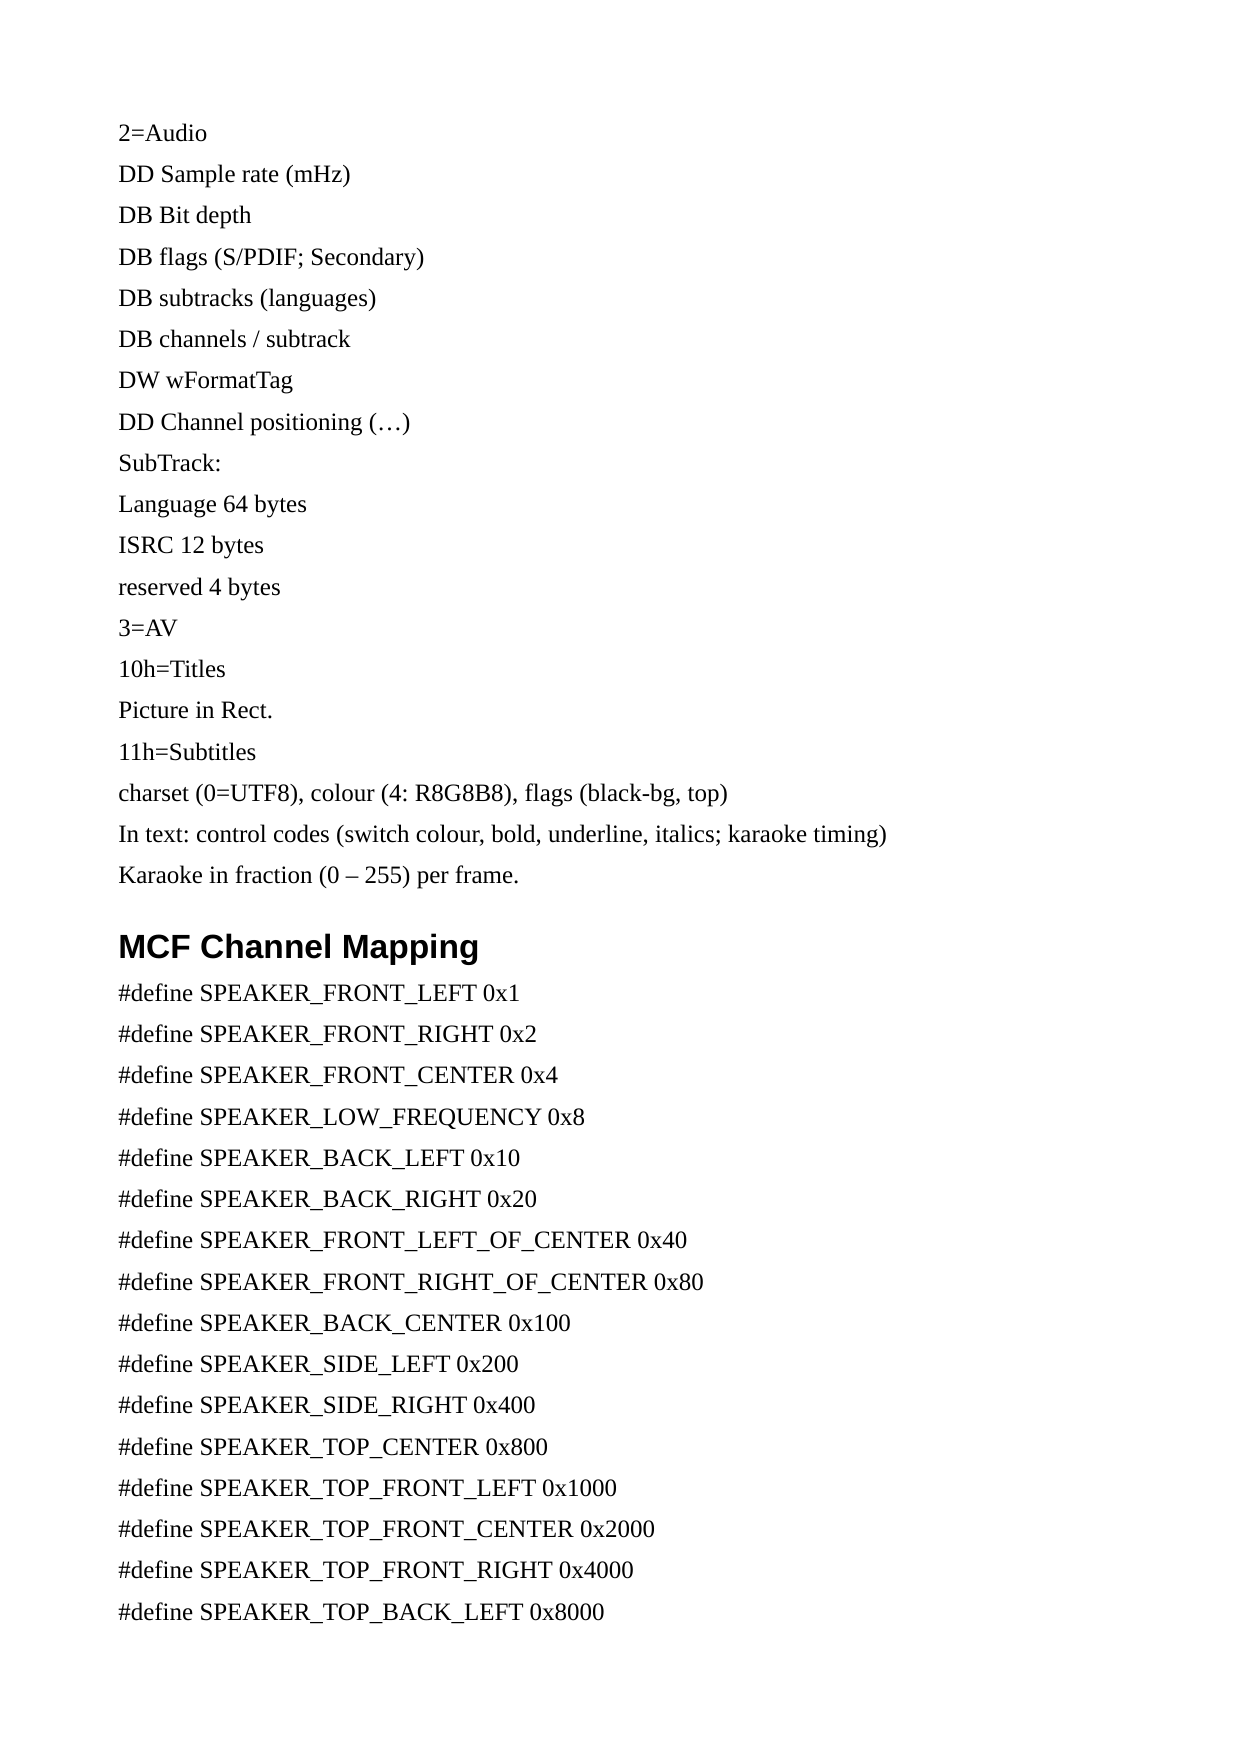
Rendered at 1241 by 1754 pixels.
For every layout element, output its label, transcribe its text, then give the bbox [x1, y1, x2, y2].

text DB channels / subtrack [118, 324, 1122, 353]
text Language 64 bytes [118, 489, 1122, 518]
text Karaoke in fraction (0 – 255) per frame. [118, 861, 1122, 889]
text #define SPEAKER_LOW_FREQUENCY 0x8 [118, 1102, 1122, 1131]
text DB flags (S/PDIF; Secondary) [118, 242, 1122, 271]
text #define SPEAKER_SIDE_LEFT 0x200 [118, 1349, 1122, 1378]
text reserved 4 bytes [118, 572, 1122, 601]
text #define SPEAKER_SIDE_RIGHT 0x400 [118, 1391, 1122, 1419]
text #define SPEAKER_TOP_FRONT_RIGHT 0x4000 [118, 1556, 1122, 1584]
text SubTrack: [118, 448, 1122, 477]
text #define SPEAKER_FRONT_RIGHT 0x2 [118, 1019, 1122, 1048]
text DD Sample rate (mHz) [118, 159, 1122, 188]
text In text: control codes (switch colour, bold, underline, italics; karaoke timing) [118, 819, 1122, 848]
text #define SPEAKER_BACK_LEFT 0x10 [118, 1143, 1122, 1172]
subtitle MCF Channel Mapping [118, 927, 1122, 966]
text #define SPEAKER_TOP_FRONT_CENTER 0x2000 [118, 1514, 1122, 1543]
text #define SPEAKER_FRONT_LEFT_OF_CENTER 0x40 [118, 1226, 1122, 1254]
text #define SPEAKER_TOP_BACK_LEFT 0x8000 [118, 1597, 1122, 1626]
text 11h=Subtitles [118, 737, 1122, 766]
text DB Bit depth [118, 201, 1122, 229]
text #define SPEAKER_BACK_RIGHT 0x20 [118, 1184, 1122, 1213]
text DB subtracks (languages) [118, 283, 1122, 312]
text ISRC 12 bytes [118, 531, 1122, 559]
text #define SPEAKER_FRONT_LEFT 0x1 [118, 978, 1122, 1007]
text 3=AV [118, 613, 1122, 642]
text charset (0=UTF8), colour (4: R8G8B8), flags (black-bg, top) [118, 778, 1122, 807]
text #define SPEAKER_BACK_CENTER 0x100 [118, 1308, 1122, 1337]
text #define SPEAKER_TOP_CENTER 0x800 [118, 1432, 1122, 1461]
text #define SPEAKER_TOP_FRONT_LEFT 0x1000 [118, 1473, 1122, 1502]
text 10h=Titles [118, 654, 1122, 683]
text #define SPEAKER_FRONT_RIGHT_OF_CENTER 0x80 [118, 1267, 1122, 1296]
text 2=Audio [118, 118, 1122, 147]
text Picture in Rect. [118, 696, 1122, 724]
text DW wFormatTag [118, 366, 1122, 394]
text DD Channel positioning (…) [118, 407, 1122, 436]
text #define SPEAKER_FRONT_CENTER 0x4 [118, 1061, 1122, 1089]
